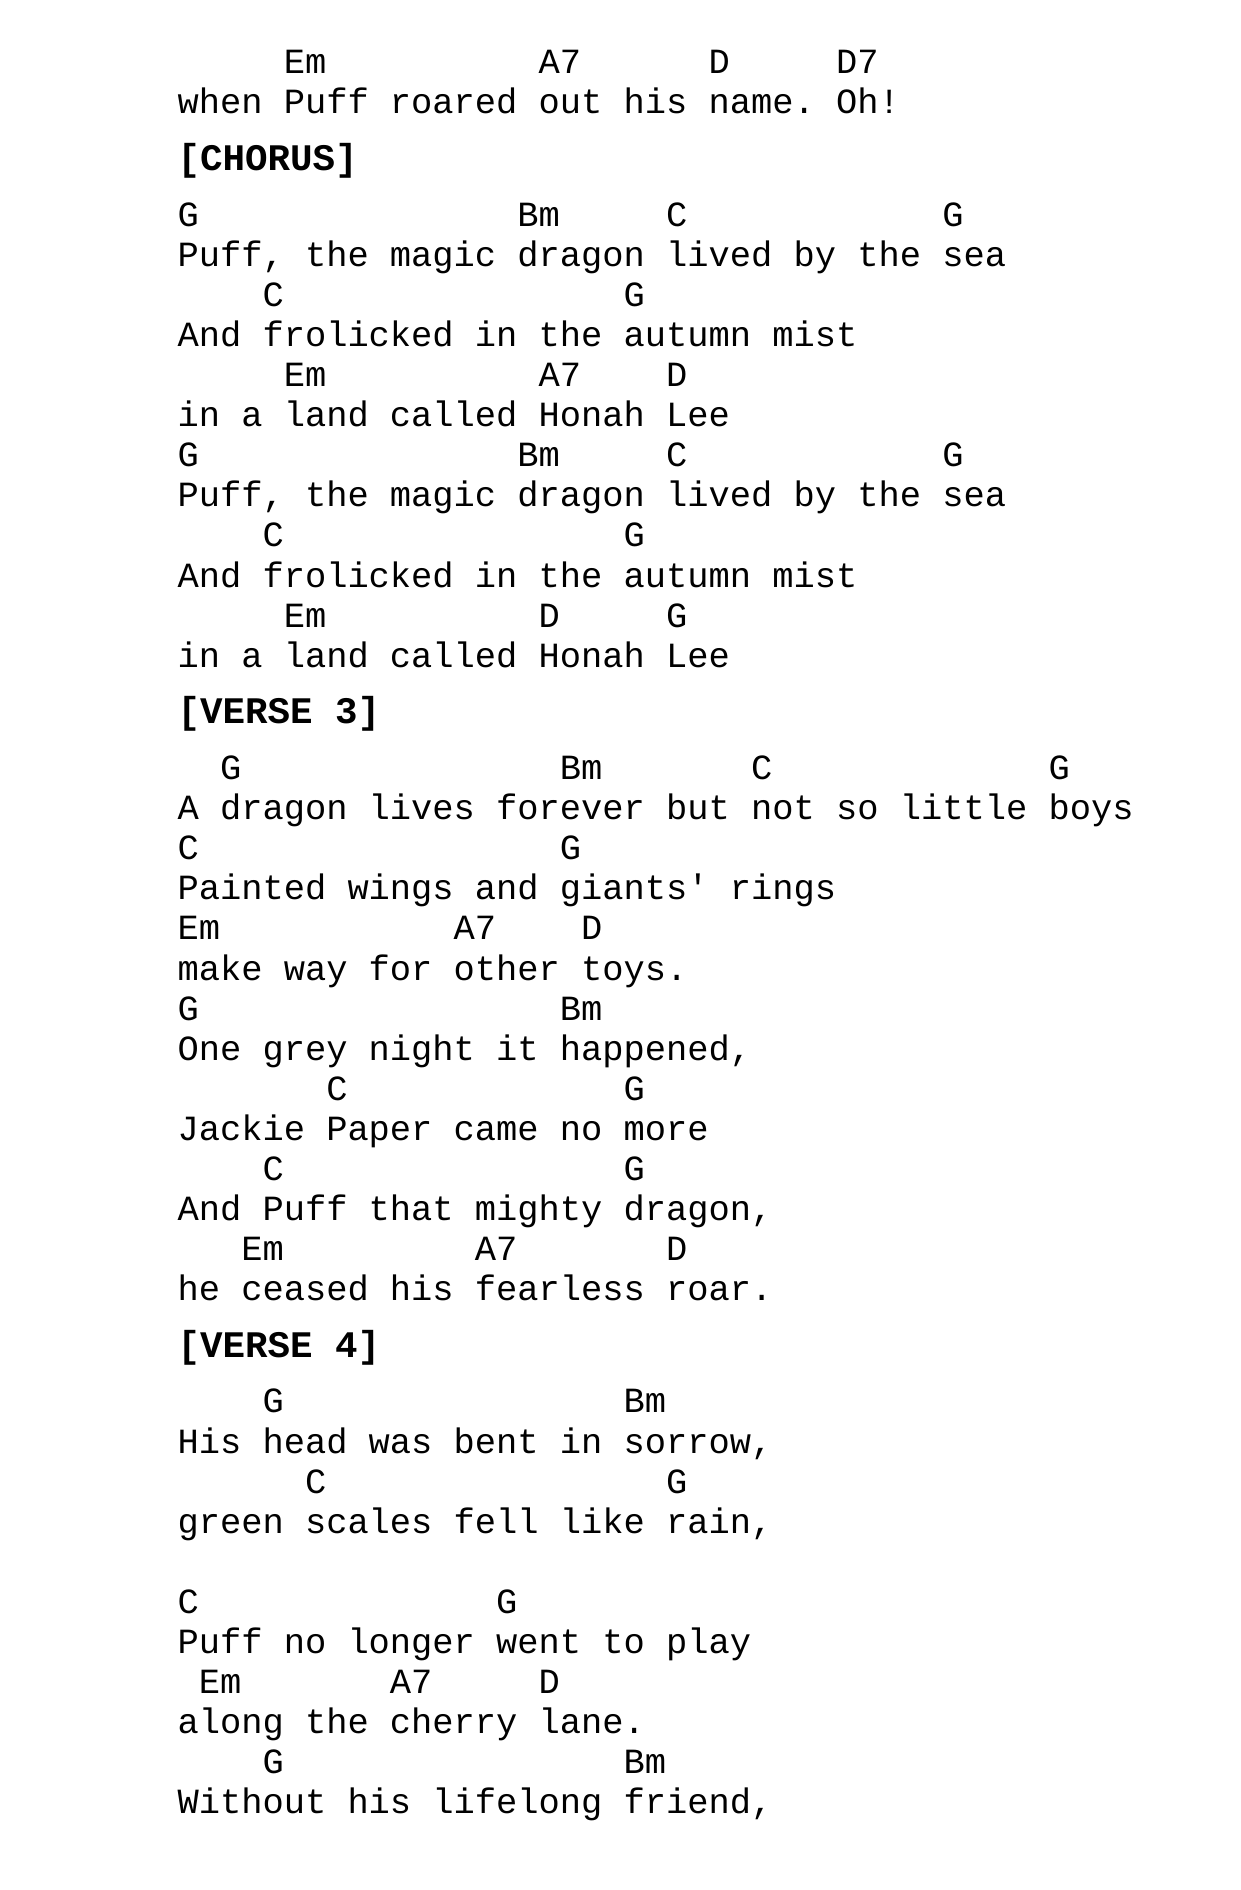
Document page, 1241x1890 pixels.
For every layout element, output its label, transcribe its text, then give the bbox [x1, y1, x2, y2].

text along the cherry lane. [177, 1704, 1196, 1744]
text And Puff that mighty dragon, [177, 1191, 1196, 1231]
text Em D G [177, 598, 1196, 638]
text G Bm [177, 991, 1196, 1031]
text C G [177, 1584, 1196, 1624]
text Em A7 D D7 [177, 44, 1196, 84]
text C G [177, 277, 1196, 317]
text A dragon lives forever but not so little boys [177, 790, 1196, 830]
subtitle [VERSE 3] [177, 693, 1196, 735]
text he ceased his fearless roar. [177, 1271, 1196, 1311]
text G Bm C G [177, 197, 1196, 237]
text C G [177, 517, 1196, 557]
text G Bm [177, 1744, 1196, 1784]
text when Puff roared out his name. Oh! [177, 84, 1196, 124]
text His head was bent in sorrow, [177, 1423, 1196, 1464]
text C G [177, 1071, 1196, 1111]
text G Bm C G [177, 750, 1196, 790]
text Puff no longer went to play [177, 1624, 1196, 1664]
text Em A7 D [177, 357, 1196, 397]
text Without his lifelong friend, [177, 1784, 1196, 1824]
text One grey night it happened, [177, 1031, 1196, 1071]
text Em A7 D [177, 1664, 1196, 1704]
text green scales fell like rain, [177, 1504, 1196, 1544]
text G Bm [177, 1383, 1196, 1423]
text Jackie Paper came no more [177, 1111, 1196, 1151]
text make way for other toys. [177, 950, 1196, 991]
text in a land called Honah Lee [177, 397, 1196, 437]
text Painted wings and giants' rings [177, 870, 1196, 910]
text Em A7 D [177, 1231, 1196, 1271]
text Puff, the magic dragon lived by the sea [177, 477, 1196, 517]
text And frolicked in the autumn mist [177, 317, 1196, 357]
text Em A7 D [177, 910, 1196, 950]
subtitle [CHORUS] [177, 139, 1196, 182]
text in a land called Honah Lee [177, 638, 1196, 678]
text G Bm C G [177, 437, 1196, 477]
text C G [177, 1151, 1196, 1191]
text C G [177, 830, 1196, 870]
subtitle [VERSE 4] [177, 1326, 1196, 1369]
text Puff, the magic dragon lived by the sea [177, 237, 1196, 277]
text C G [177, 1464, 1196, 1504]
text And frolicked in the autumn mist [177, 557, 1196, 598]
